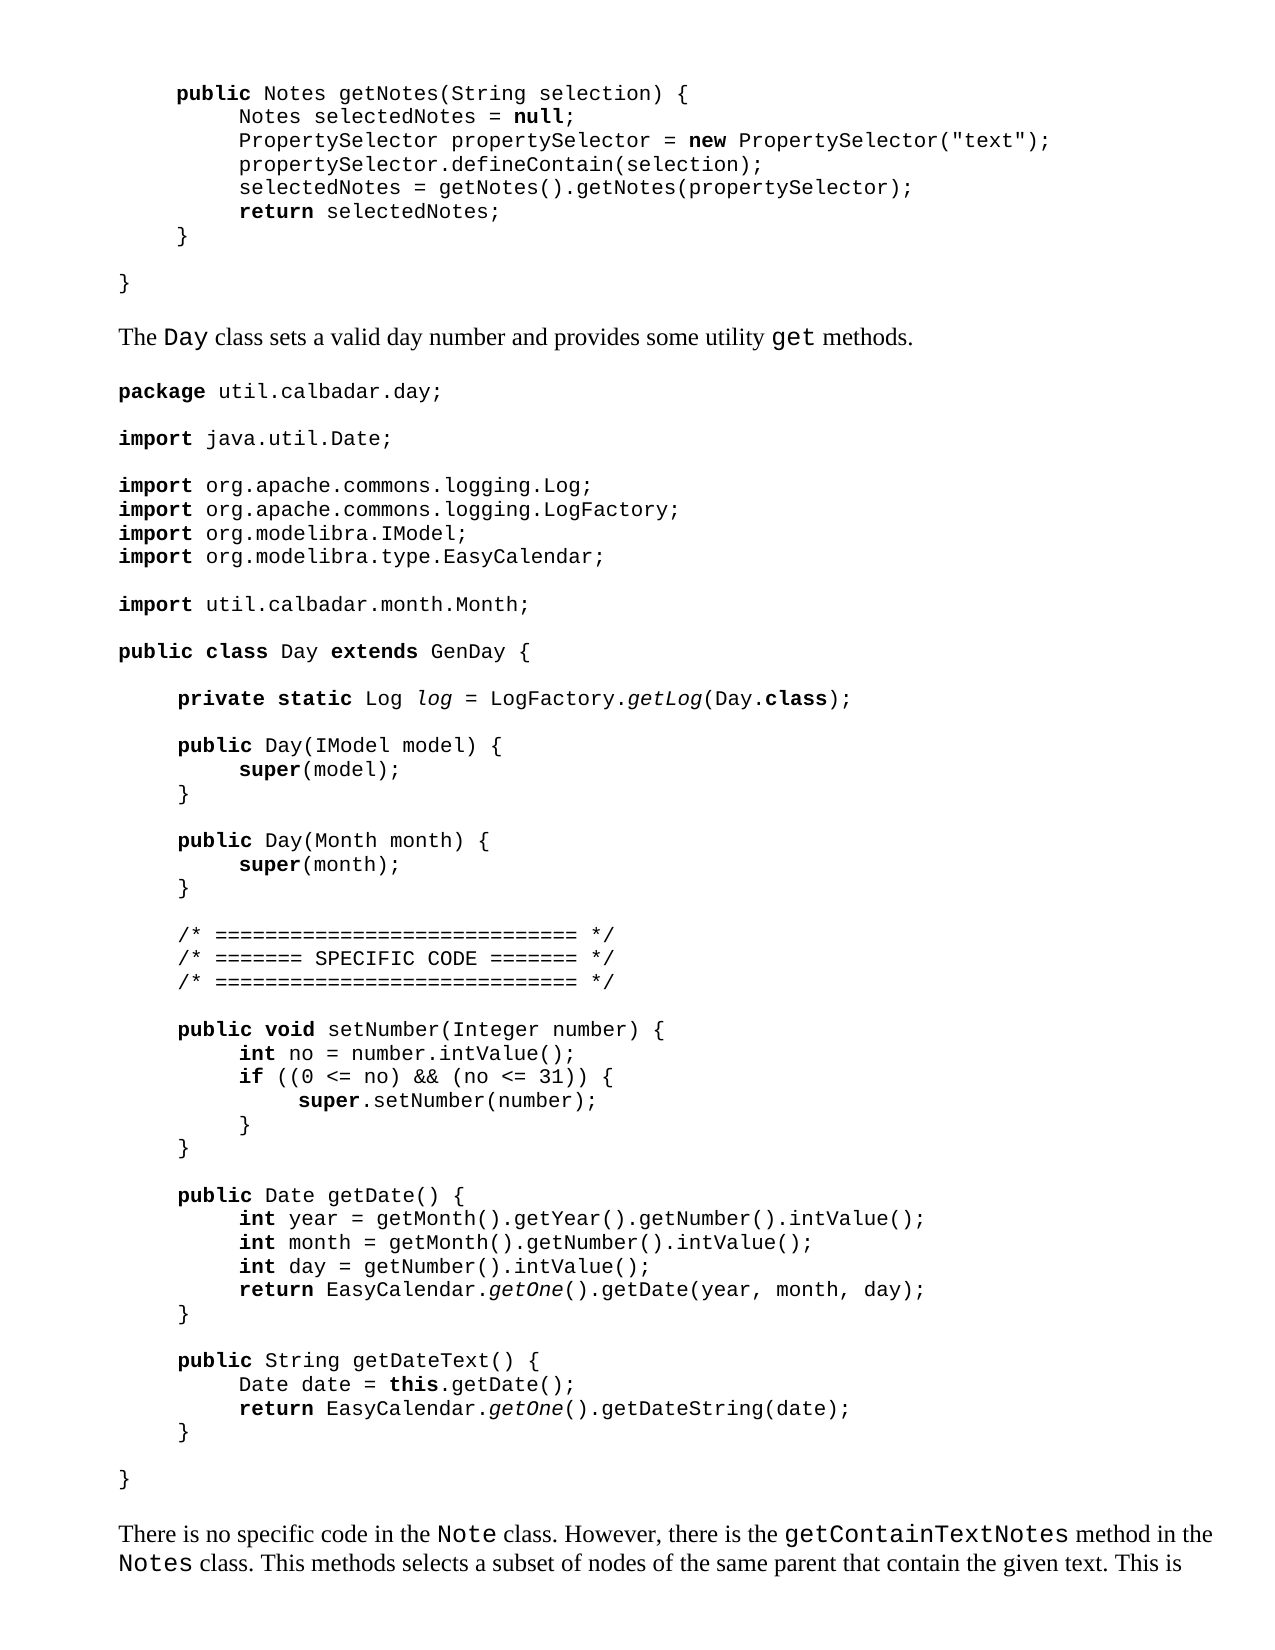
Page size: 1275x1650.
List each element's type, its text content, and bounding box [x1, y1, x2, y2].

text The Day class sets a valid day number and provides some utility get methods. [118, 323, 1216, 353]
text package util.calbadar.day; [118, 381, 1216, 404]
text selectedNotes = getNotes().getNotes(propertySelector); [118, 177, 1216, 201]
text /* ============================= */ [118, 924, 1216, 948]
text int year = getMonth().getYear().getNumber().intValue(); [118, 1208, 1216, 1232]
text private static Log log = LogFactory.getLog(Day.class); [118, 688, 1216, 712]
text import org.modelibra.IModel; [118, 523, 1216, 546]
text import org.apache.commons.logging.LogFactory; [118, 499, 1216, 523]
text super(month); [118, 854, 1216, 877]
text /* ======= SPECIFIC CODE ======= */ [118, 948, 1216, 972]
text super(model); [118, 759, 1216, 783]
text } [118, 1303, 1216, 1327]
text } [118, 877, 1216, 901]
text public Date getDate() { [118, 1185, 1216, 1208]
text public void setNumber(Integer number) { [118, 1019, 1216, 1043]
text PropertySelector propertySelector = new PropertySelector("text"); [118, 130, 1216, 154]
text return EasyCalendar.getOne().getDateString(date); [118, 1397, 1216, 1421]
text int month = getMonth().getNumber().intValue(); [118, 1232, 1216, 1256]
text int day = getNumber().intValue(); [118, 1256, 1216, 1279]
text public class Day extends GenDay { [118, 641, 1216, 664]
text } [118, 1421, 1216, 1445]
text import org.modelibra.type.EasyCalendar; [118, 546, 1216, 570]
text There is no specific code in the Note class. However, there is the getContainTextNotes method in the Notes class. This methods selects a subset of nodes of the same parent that contain the given text. This is [118, 1520, 1216, 1579]
text public Notes getNotes(String selection) { [118, 83, 1216, 106]
text import java.util.Date; [118, 428, 1216, 452]
text } [118, 1114, 1216, 1137]
text Date date = this.getDate(); [118, 1374, 1216, 1397]
text public Day(Month month) { [118, 830, 1216, 854]
text Notes selectedNotes = null; [118, 106, 1216, 130]
text int no = number.intValue(); [118, 1043, 1216, 1066]
text } [118, 783, 1216, 806]
text public Day(IModel model) { [118, 735, 1216, 759]
text } [118, 1468, 1216, 1492]
text propertySelector.defineContain(selection); [118, 154, 1216, 177]
text if ((0 <= no) && (no <= 31)) { [118, 1066, 1216, 1090]
text import util.calbadar.month.Month; [118, 593, 1216, 617]
text return selectedNotes; [118, 201, 1216, 224]
text } [118, 224, 1216, 248]
text return EasyCalendar.getOne().getDate(year, month, day); [118, 1279, 1216, 1303]
text import org.apache.commons.logging.Log; [118, 475, 1216, 499]
text } [118, 1137, 1216, 1161]
text } [118, 272, 1216, 296]
text super.setNumber(number); [118, 1090, 1216, 1114]
text public String getDateText() { [118, 1350, 1216, 1374]
text /* ============================= */ [118, 972, 1216, 996]
